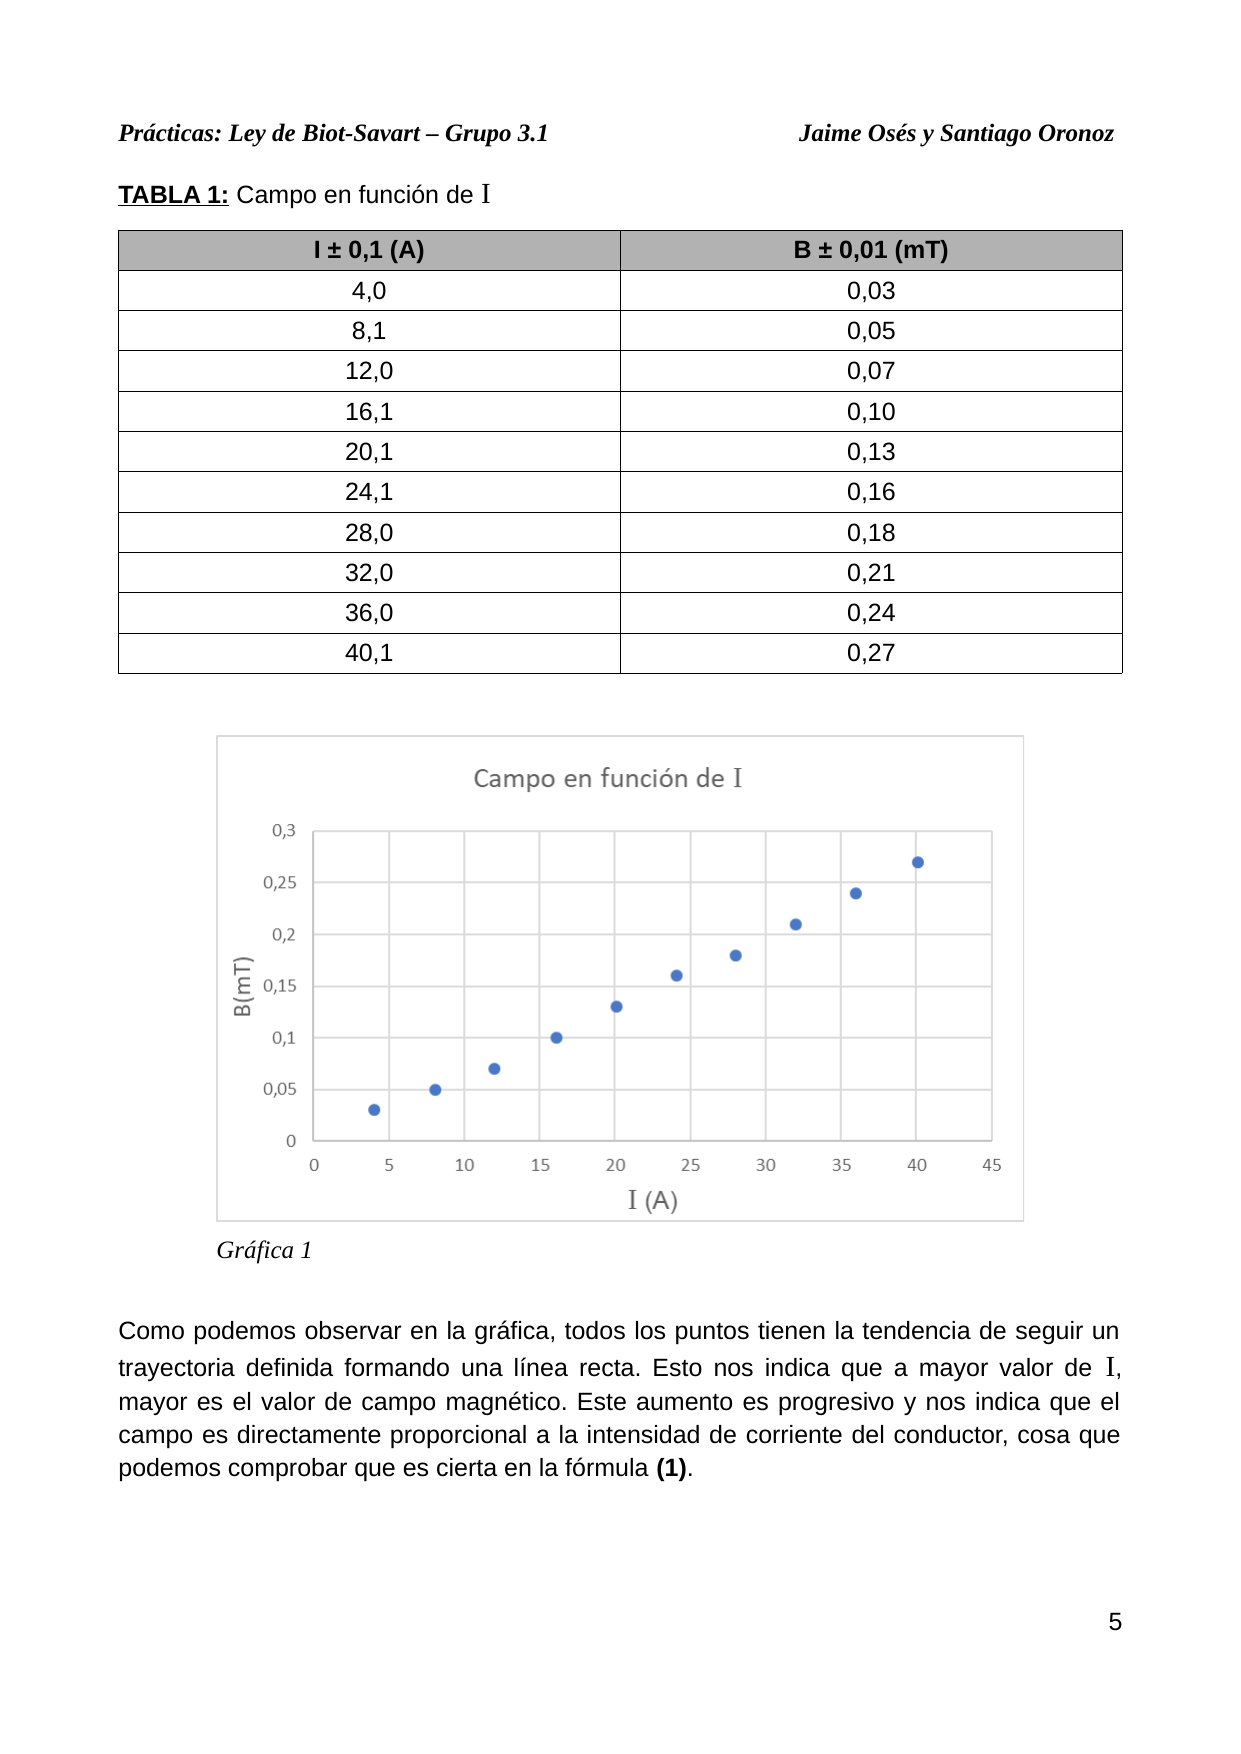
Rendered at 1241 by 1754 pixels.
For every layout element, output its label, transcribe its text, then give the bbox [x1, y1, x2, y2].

table_cell 0,16 [621, 472, 1122, 512]
table_cell 28,0 [119, 513, 620, 552]
table_cell 20,1 [119, 432, 620, 471]
table_header I ± 0,1 (A) [119, 231, 620, 270]
table_cell 0,21 [621, 553, 1122, 592]
text Como podemos observar en la gráfica, todos los puntos tienen la tendencia de seguir un trayectoria definida formando una línea recta. Esto nos indica que a mayor valor de I, mayor es el valor de campo magnético. Este aumento es progresivo y nos indica que el campo es directamente proporcional a la intensidad de corriente del conductor, cosa que podemos comprobar que es cierta en la fórmula (1). [118, 1316, 1122, 1482]
table_cell 0,05 [621, 311, 1122, 350]
table_cell 16,1 [119, 392, 620, 431]
table_cell 0,27 [621, 634, 1122, 673]
table_header B ± 0,01 (mT) [621, 231, 1122, 270]
table_cell 8,1 [119, 311, 620, 350]
table_cell 0,07 [621, 351, 1122, 391]
picture [216, 735, 1025, 1222]
table_cell 36,0 [119, 593, 620, 633]
table_cell 32,0 [119, 553, 620, 592]
table_cell 12,0 [119, 351, 620, 391]
table_cell 0,13 [621, 432, 1122, 471]
table_cell 0,24 [621, 593, 1122, 633]
table_cell 4,0 [119, 271, 620, 310]
table_cell 40,1 [119, 634, 620, 673]
text Gráfica 1 [216, 1222, 1024, 1264]
table_cell 0,03 [621, 271, 1122, 310]
table_cell 0,10 [621, 392, 1122, 431]
table_cell 0,18 [621, 513, 1122, 552]
text TABLA 1: Campo en función de I [118, 176, 1122, 210]
table_cell 24,1 [119, 472, 620, 512]
